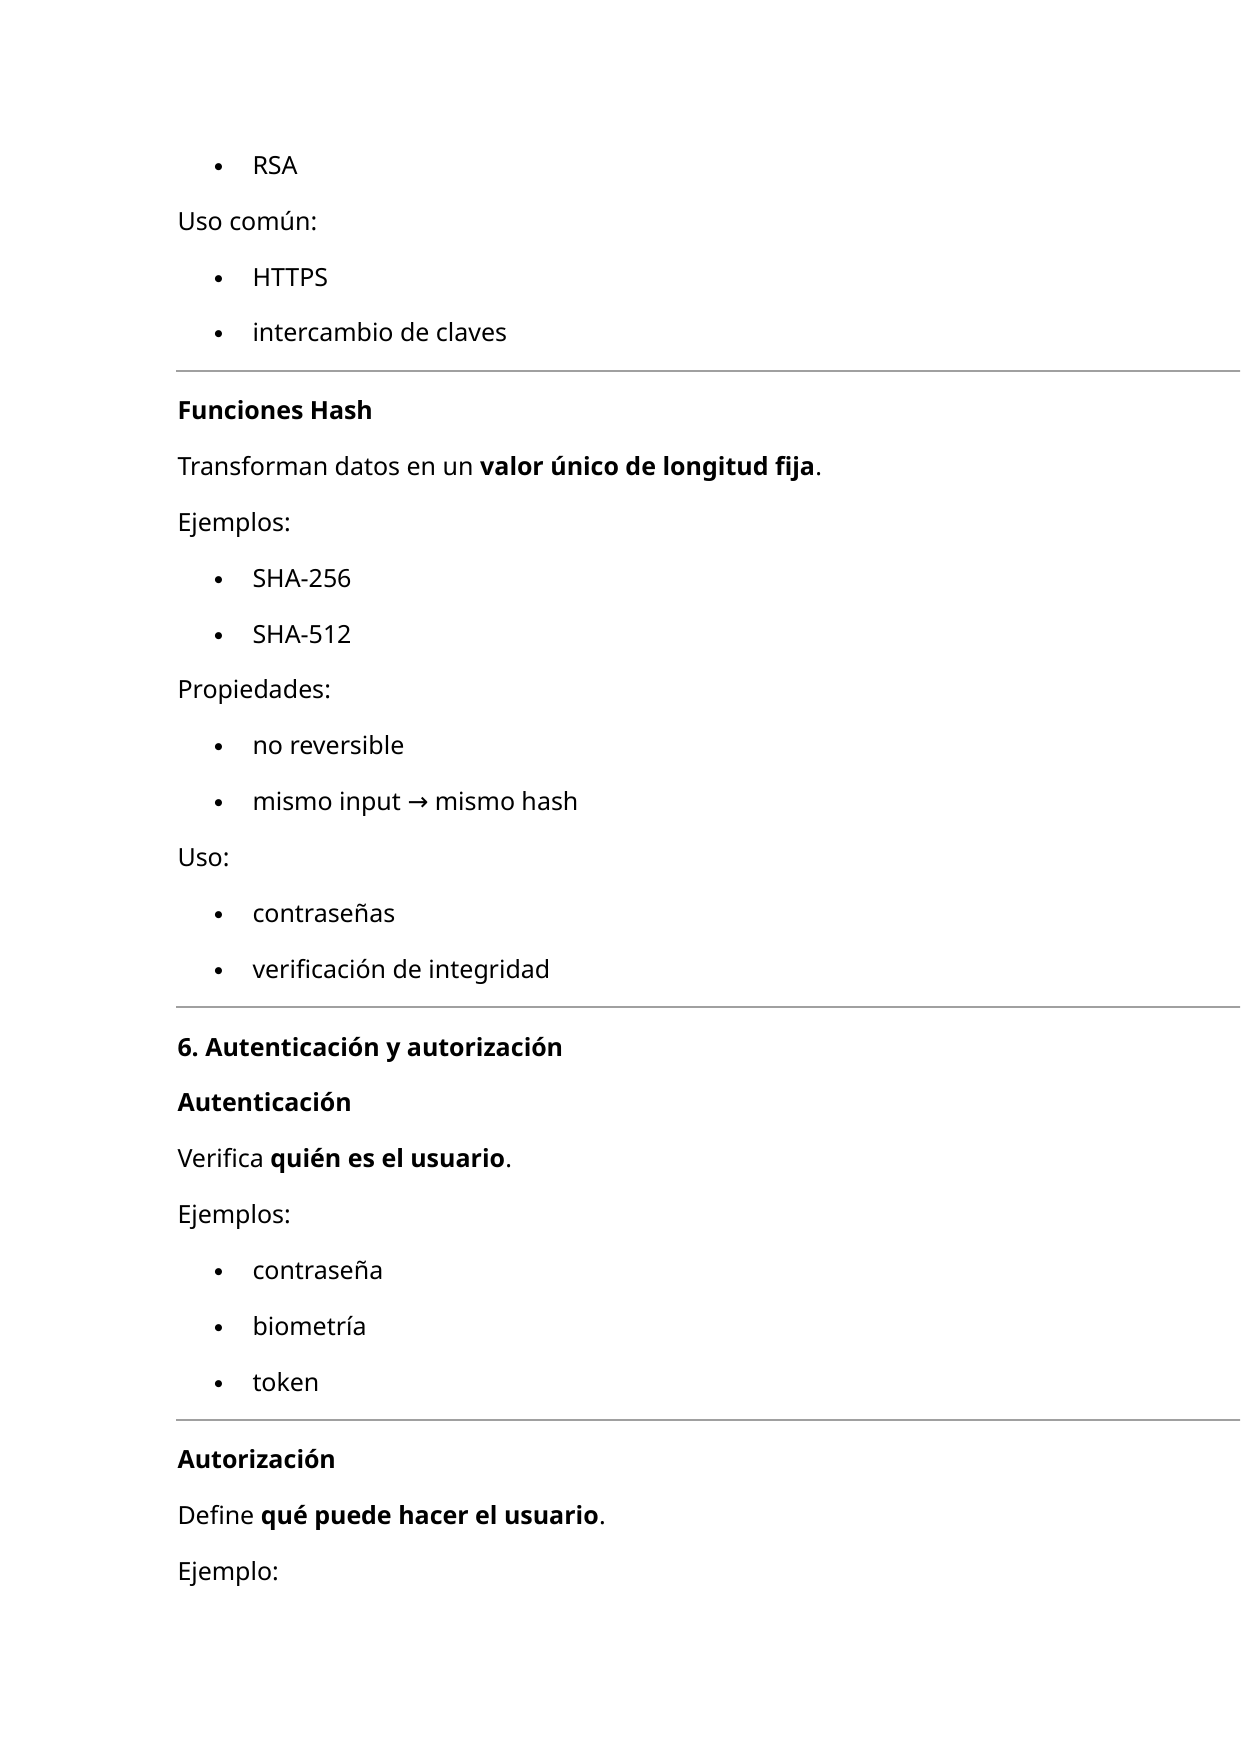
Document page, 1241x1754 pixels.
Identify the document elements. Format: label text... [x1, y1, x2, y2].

list verificación de integridad [215, 951, 1063, 985]
text Autenticación [177, 1085, 1063, 1119]
list no reversible [215, 728, 1063, 762]
text Verifica quién es el usuario. [177, 1141, 1063, 1175]
list contraseñas [215, 896, 1063, 929]
text Uso común: [177, 203, 1063, 237]
text 6. Autenticación y autorización [177, 1029, 1063, 1063]
list mismo input → mismo hash [215, 784, 1063, 818]
text Ejemplos: [177, 1197, 1063, 1231]
text Autorización [177, 1442, 1063, 1476]
text Uso: [177, 840, 1063, 874]
list SHA-512 [215, 616, 1063, 650]
text Transforman datos en un valor único de longitud fija. [177, 449, 1063, 483]
list contraseña [215, 1253, 1063, 1287]
list token [215, 1364, 1063, 1398]
text Propiedades: [177, 672, 1063, 706]
text Ejemplo: [177, 1554, 1063, 1588]
list intercambio de claves [215, 315, 1063, 349]
text Ejemplos: [177, 505, 1063, 539]
list HTTPS [215, 259, 1063, 293]
list SHA-256 [215, 561, 1063, 594]
list RSA [215, 148, 1063, 182]
list biometría [215, 1308, 1063, 1342]
text Define qué puede hacer el usuario. [177, 1498, 1063, 1532]
text Funciones Hash [177, 393, 1063, 427]
